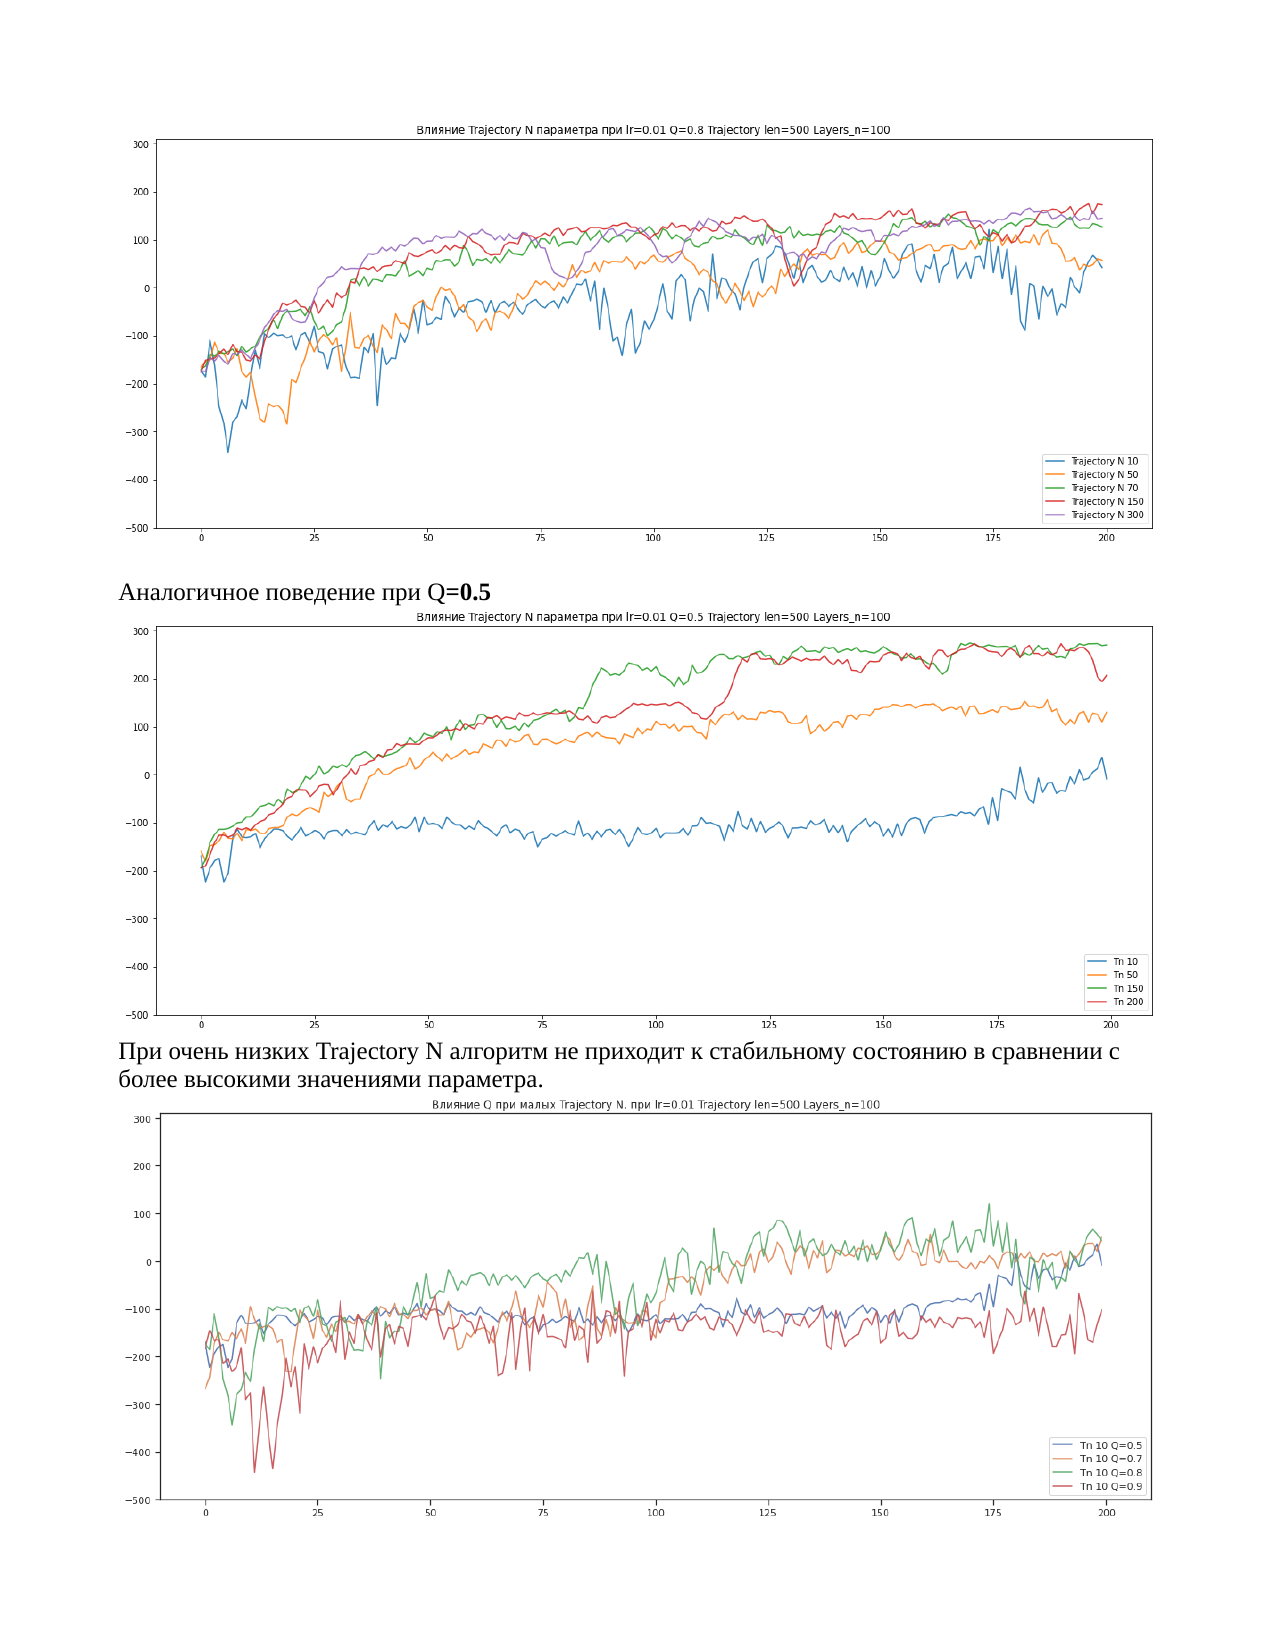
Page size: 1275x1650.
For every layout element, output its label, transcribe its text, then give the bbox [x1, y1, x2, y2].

picture [118, 118, 1157, 549]
picture [118, 605, 1157, 1036]
picture [118, 1093, 1157, 1523]
text Аналогичное поведение при Q=0.5 [118, 577, 1157, 605]
text При очень низких Trajectory N алгоритм не приходит к стабильному состоянию в сравнении с более высокими значениями параметра. [118, 1036, 1157, 1093]
